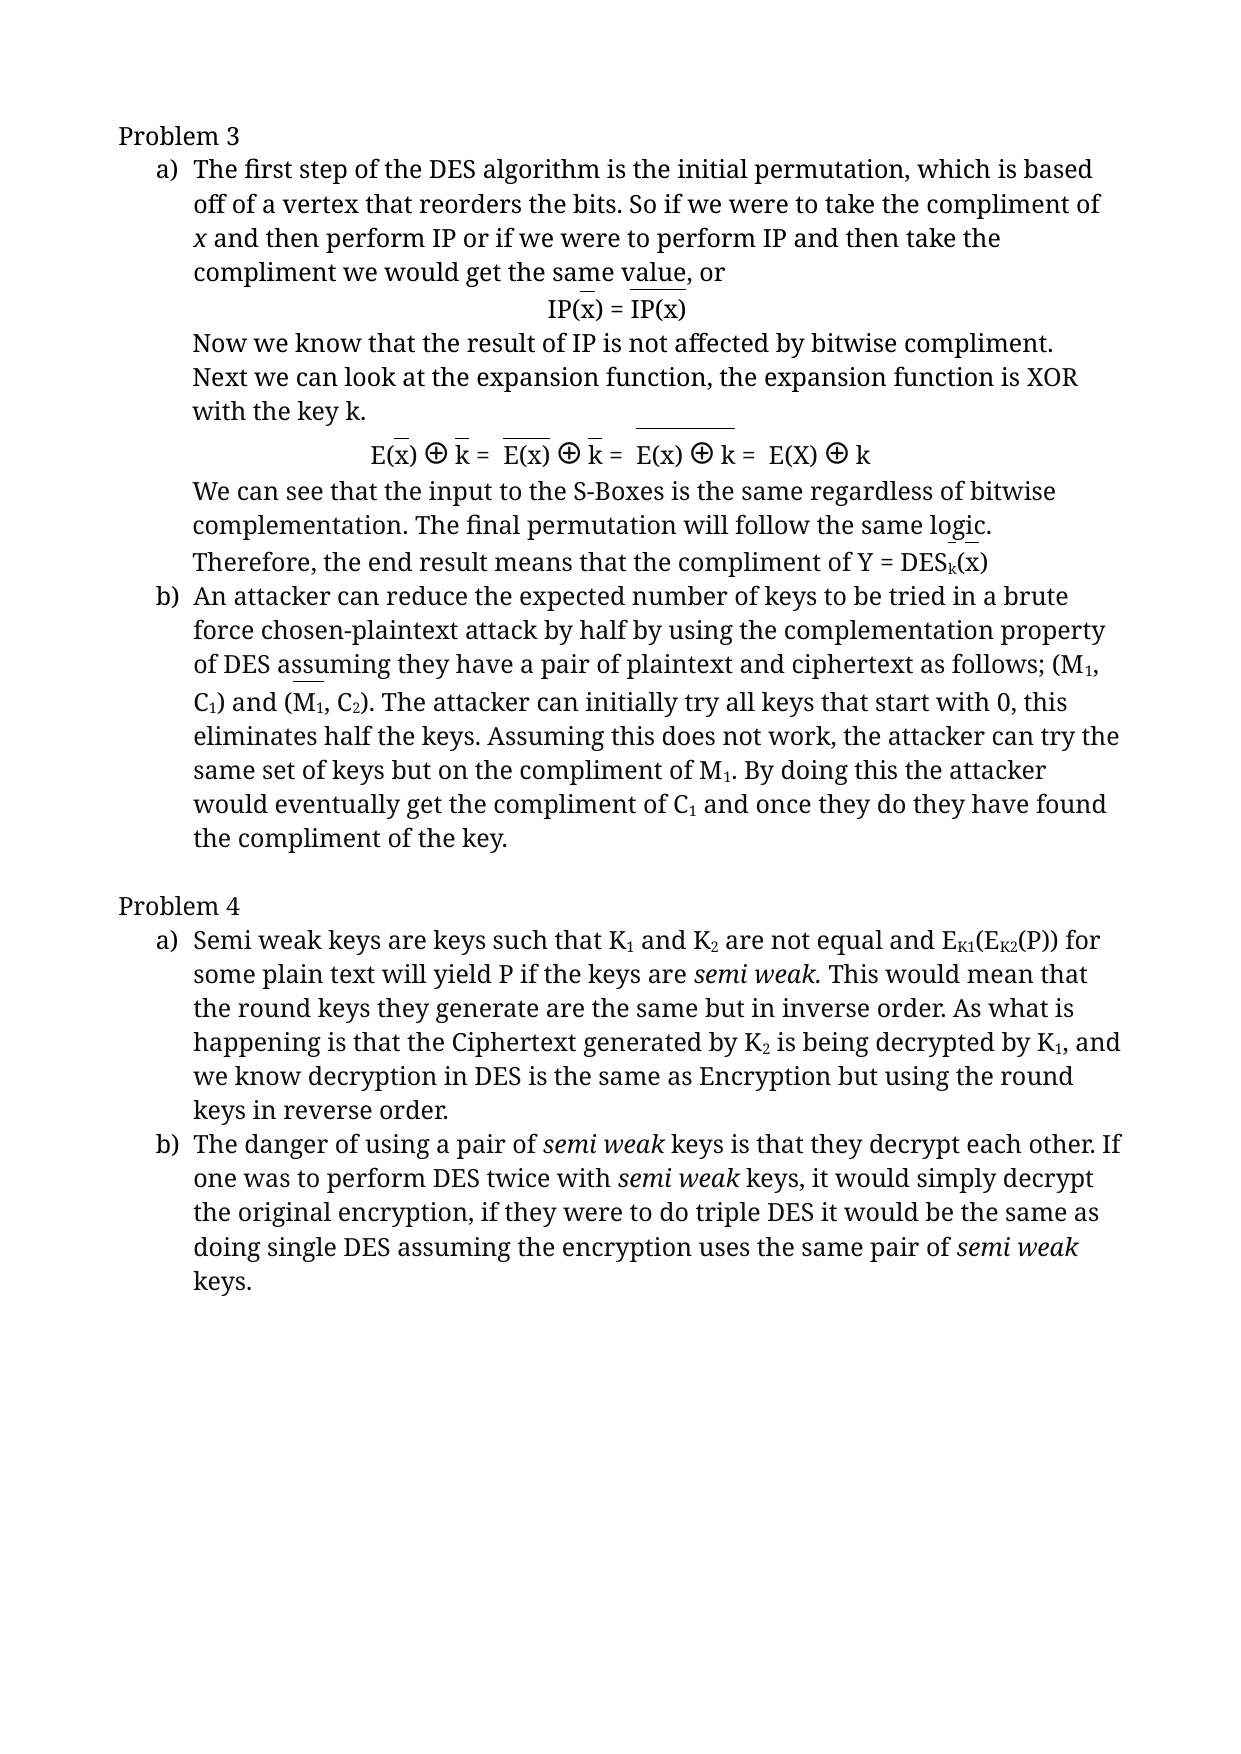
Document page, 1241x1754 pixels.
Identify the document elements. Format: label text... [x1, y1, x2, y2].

list Semi weak keys are keys such that K1 and K2 are not equal and EK1(EK2(P)) for some plain text will yield P if the keys are semi weak. This would mean that the round keys they generate are the same but in inverse order. As what is happening is that the Ciphertext generated by K2 is being decrypted by K1, and we know decryption in DES is the same as Encryption but using the round keys in reverse order. [156, 923, 1122, 1127]
text We can see that the input to the S-Boxes is the same regardless of bitwise complementation. The final permutation will follow the same logic. Therefore, the end result means that the compliment of Y = DESk(x) [118, 473, 1122, 579]
text Now we know that the result of IP is not affected by bitwise compliment. [118, 326, 1122, 360]
list The danger of using a pair of semi weak keys is that they decrypt each other. If one was to perform DES twice with semi weak keys, it would simply decrypt the original encryption, if they were to do triple DES it would be the same as doing single DES assuming the encryption uses the same pair of semi weak keys. [156, 1127, 1122, 1297]
text Problem 4 [118, 854, 1122, 923]
text Problem 3 [118, 118, 1122, 152]
list An attacker can reduce the expected number of keys to be tried in a brute force chosen-plaintext attack by half by using the complementation property of DES assuming they have a pair of plaintext and ciphertext as follows; (M1, C1) and (M1, C2). The attacker can initially try all keys that start with 0, this eliminates half the keys. Assuming this does not work, the attacker can try the same set of keys but on the compliment of M1. By doing this the attacker would eventually get the compliment of C1 and once they do they have found the compliment of the key. [156, 579, 1122, 854]
text IP(x) = IP(x) [118, 288, 1122, 326]
list The first step of the DES algorithm is the initial permutation, which is based off of a vertex that reorders the bits. So if we were to take the compliment of x and then perform IP or if we were to perform IP and then take the compliment we would get the same value, or [156, 152, 1122, 288]
text Next we can look at the expansion function, the expansion function is XOR with the key k. [118, 360, 1122, 428]
text E(x)⊕k = E(x)⊕k = E(x)⊕k = E(X)⊕k [118, 428, 1122, 473]
